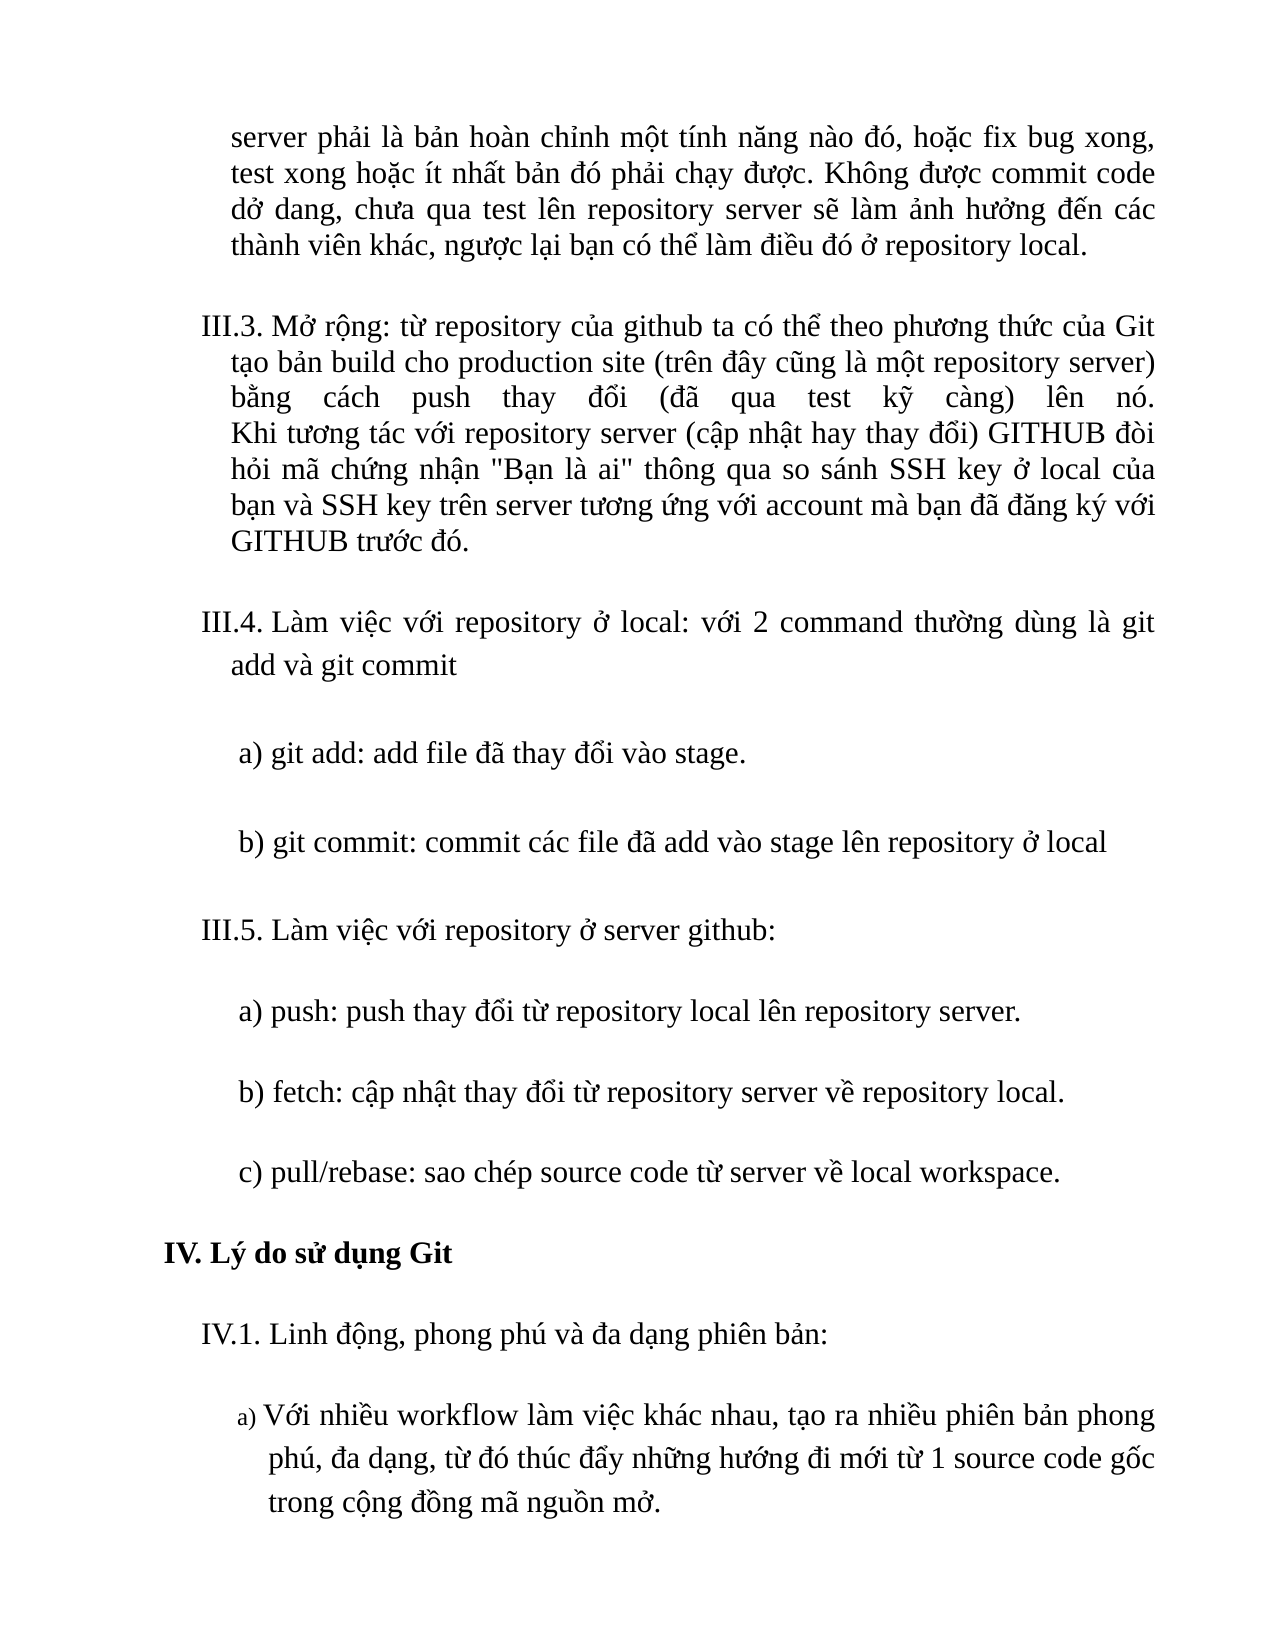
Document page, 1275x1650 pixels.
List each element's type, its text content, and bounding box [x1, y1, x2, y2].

list Với nhiều workflow làm việc khác nhau, tạo ra nhiều phiên bản phong phú, đa dạng, từ đó thúc đẩy những hướng đi mới từ 1 source code gốc trong cộng đồng mã nguồn mở. [231, 1397, 1157, 1519]
list Lý do sử dụng Git [156, 1235, 1157, 1271]
list push: push thay đổi từ repository local lên repository server. [231, 992, 1157, 1028]
list server phải là bản hoàn chỉnh một tính năng nào đó, hoặc fix bug xong, test xong hoặc ít nhất bản đó phải chạy được. Không được commit code dở dang, chưa qua test lên repository server sẽ làm ảnh hưởng đến các thành viên khác, ngược lại bạn có thể làm điều đó ở repository local. [193, 118, 1157, 262]
list fetch: cập nhật thay đổi từ repository server về repository local. [231, 1073, 1157, 1109]
list pull/rebase: sao chép source code từ server về local workspace. [231, 1154, 1157, 1190]
list git add: add file đã thay đổi vào stage. [231, 735, 1157, 771]
list Mở rộng: từ repository của github ta có thể theo phương thức của Git tạo bản build cho production site (trên đây cũng là một repository server) bằng cách push thay đổi (đã qua test kỹ càng) lên nó. Khi tương tác với repository server (cập nhật hay thay đổi) GITHUB đòi hỏi mã chứng nhận "Bạn là ai" thông qua so sánh SSH key ở local của bạn và SSH key trên server tương ứng với account mà bạn đã đăng ký với GITHUB trước đó. [193, 307, 1157, 558]
list git commit: commit các file đã add vào stage lên repository ở local [231, 823, 1157, 859]
list Làm việc với repository ở local: với 2 command thường dùng là git add và git commit [193, 603, 1157, 682]
list Linh động, phong phú và đa dạng phiên bản: [193, 1316, 1157, 1352]
list Làm việc với repository ở server github: [193, 911, 1157, 947]
